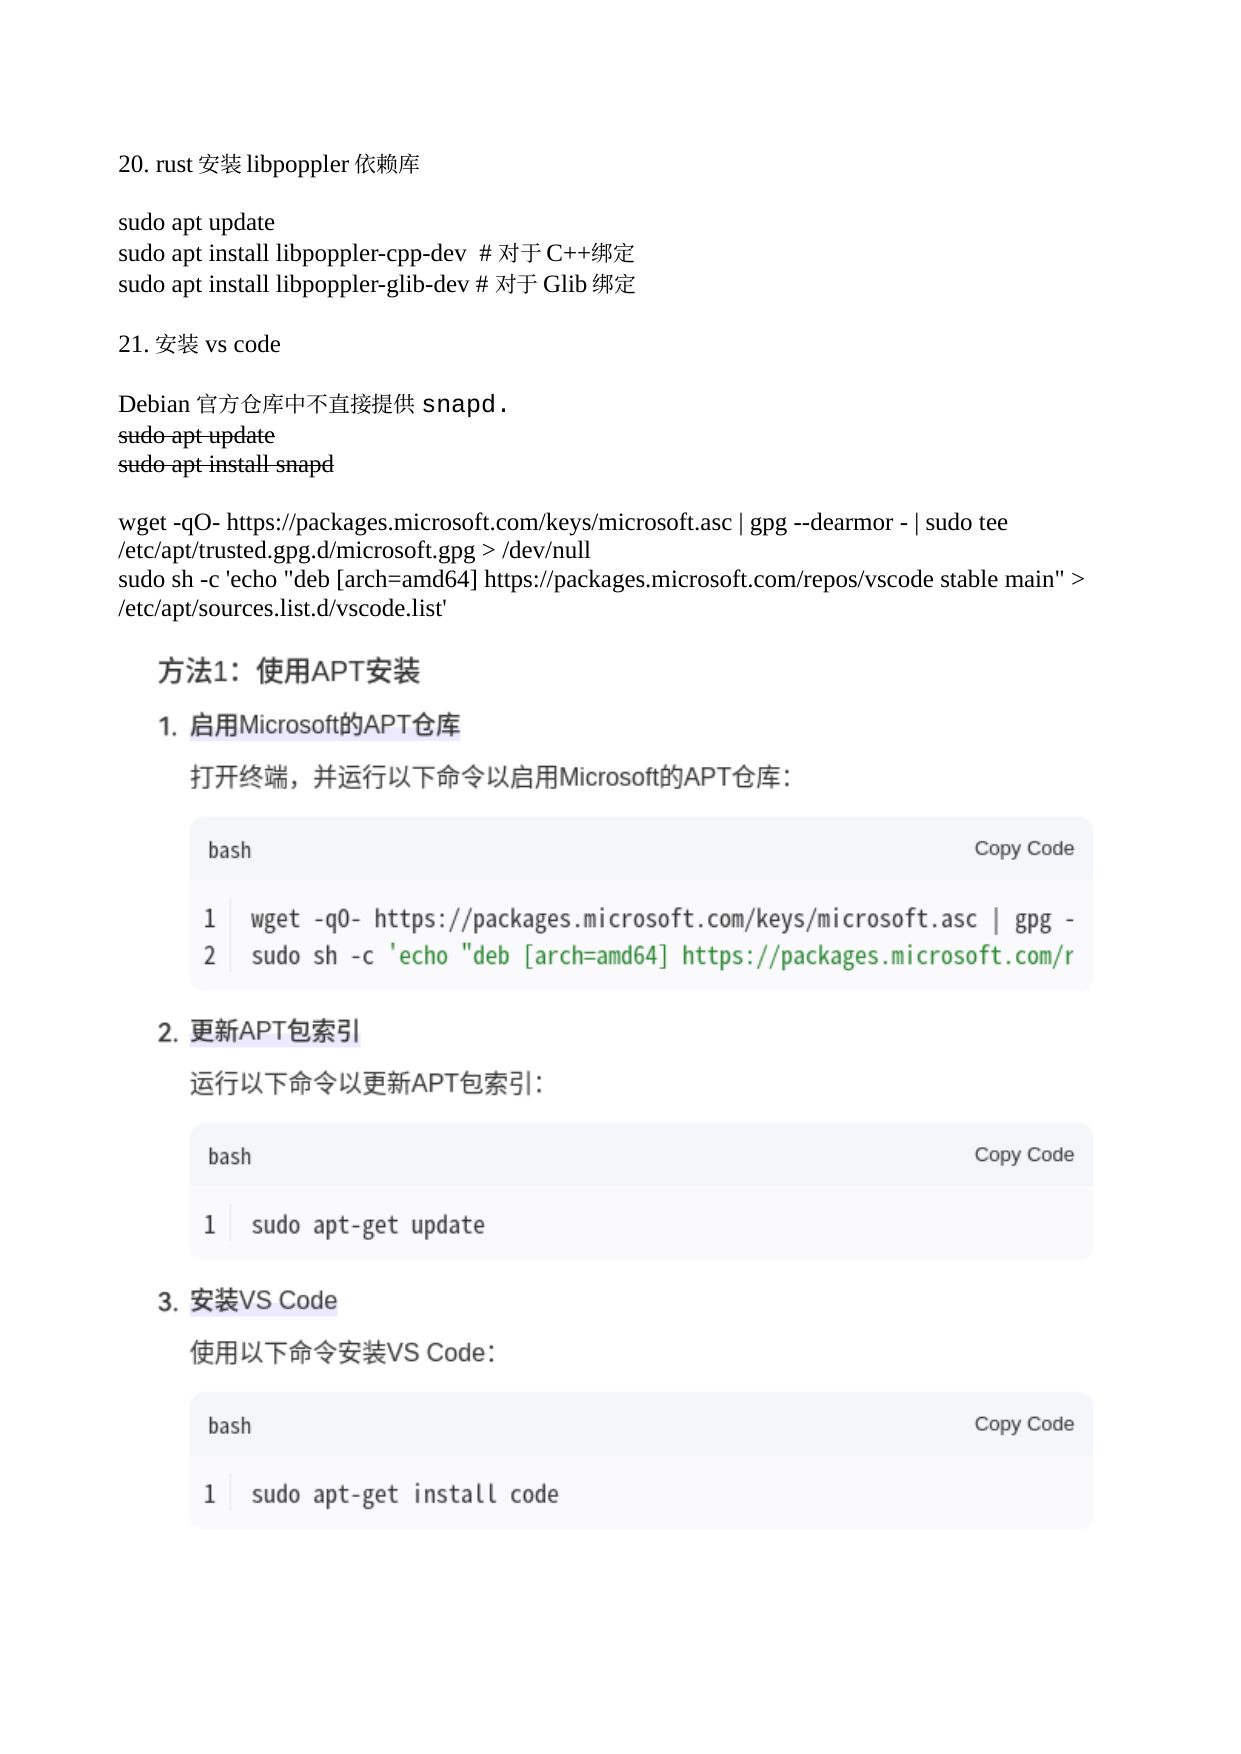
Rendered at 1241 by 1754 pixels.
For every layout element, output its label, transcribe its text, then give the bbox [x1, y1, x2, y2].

text sudo sh -c 'echo "deb [arch=amd64] https://packages.microsoft.com/repos/vscode stable main" > /etc/apt/sources.list.d/vscode.list' [118, 564, 1122, 622]
text sudo apt update [118, 207, 1122, 236]
text wget -qO- https://packages.microsoft.com/keys/microsoft.asc | gpg --dearmor - | sudo tee /etc/apt/trusted.gpg.d/microsoft.gpg > /dev/null [118, 507, 1122, 564]
text 21. 安装 vs code [118, 327, 1122, 359]
text sudo apt install snapd [118, 449, 1122, 478]
text sudo apt install libpoppler-glib-dev # 对于Glib绑定 [118, 267, 1122, 299]
text Debian 官方仓库中不直接提供 snapd. [118, 388, 1122, 420]
text 20. rust安装libpoppler依赖库 [118, 147, 1122, 178]
text sudo apt update [118, 420, 1122, 449]
picture [130, 650, 1135, 1557]
text sudo apt install libpoppler-cpp-dev # 对于C++绑定 [118, 236, 1122, 267]
